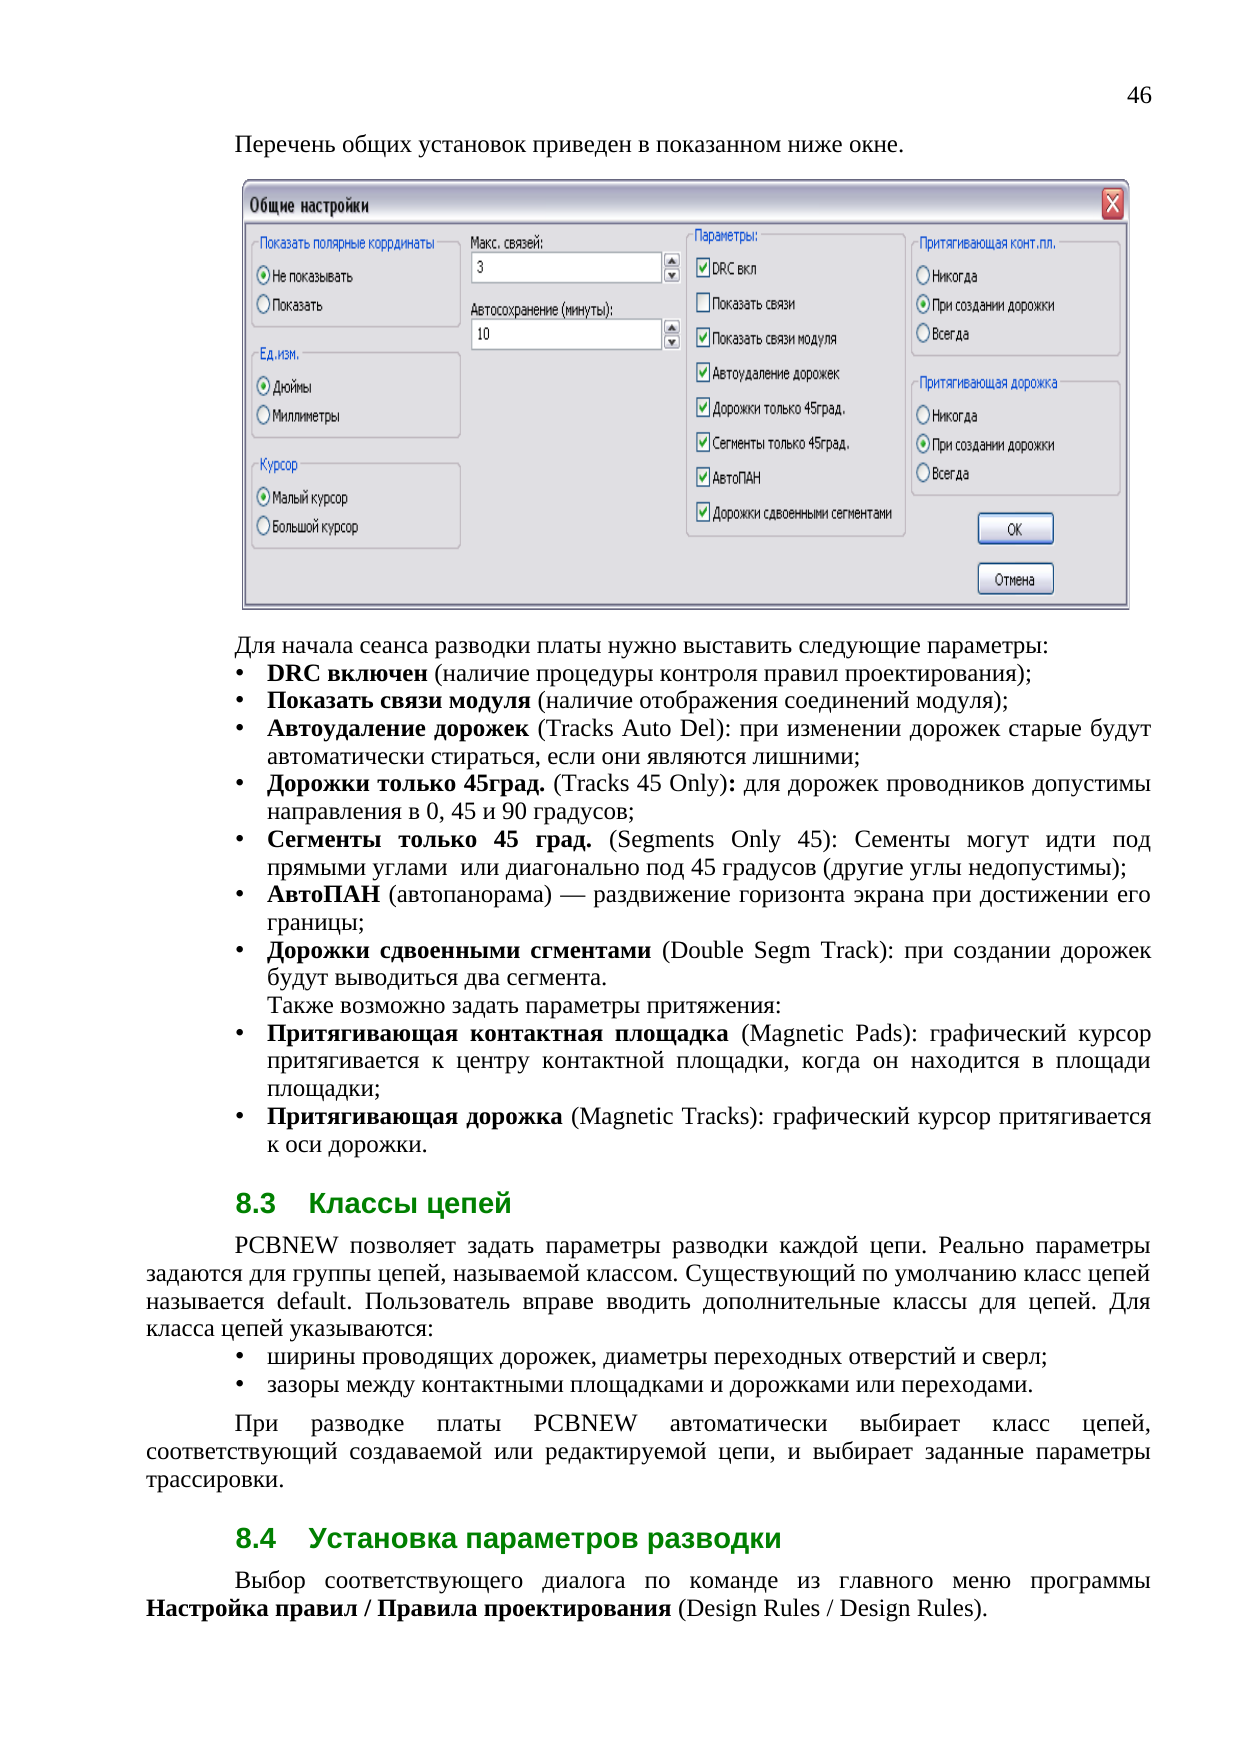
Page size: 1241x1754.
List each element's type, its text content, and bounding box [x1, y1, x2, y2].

list Сегменты только 45 град. (Segments Only 45): Сементы могут идти под прямыми углами или диагонально под 45 градусов (другие углы недопустимы); [235, 825, 1152, 880]
list Притягивающая дорожка (Magnetic Tracks): графический курсор притягивается к оси дорожки. [235, 1102, 1152, 1157]
list Дорожки сдвоенными сгментами (Double Segm Track): при создании дорожек будут выводиться два сегмента. [235, 936, 1152, 991]
list Показать связи модуля (наличие отображения соединений модуля); [235, 686, 1152, 714]
list Дорожки только 45град. (Tracks 45 Only): для дорожек проводников допустимы направления в 0, 45 и 90 градусов; [235, 769, 1152, 825]
text Для начала сеанса разводки платы нужно выставить следующие параметры: [146, 631, 1152, 659]
text PCBNEW позволяет задать параметры разводки каждой цепи. Реально параметры задаются для группы цепей, называемой классом. Существующий по умолчанию класс цепей называется default. Пользователь вправе вводить дополнительные классы для цепей. Для класса цепей указываются: [146, 1231, 1152, 1342]
text Перечень общих установок приведен в показанном ниже окне. [146, 130, 1152, 158]
list Притягивающая контактная площадка (Magnetic Pads): графический курсор притягивается к центру контактной площадки, когда он находится в площади площадки; [235, 1019, 1152, 1102]
list Автоудаление дорожек (Tracks Auto Del): при изменении дорожек старые будут автоматически стираться, если они являются лишними; [235, 714, 1152, 769]
text При разводке платы PCBNEW автоматически выбирает класс цепей, соответствующий создаваемой или редактируемой цепи, и выбирает заданные параметры трассировки. [146, 1409, 1152, 1492]
list АвтоПАН (автопанорама) — раздвижение горизонта экрана при достижении его границы; [235, 880, 1152, 936]
list ширины проводящих дорожек, диаметры переходных отверстий и сверл; [235, 1342, 1152, 1370]
picture [242, 179, 1130, 610]
text Выбор соответствующего диалога по команде из главного меню программы Настройка правил / Правила проектирования (Design Rules / Design Rules). [146, 1566, 1152, 1622]
subtitle Классы цепей [146, 1187, 1152, 1219]
list DRC включен (наличие процедуры контроля правил проектирования); [235, 659, 1152, 686]
list зазоры между контактными площадками и дорожками или переходами. [235, 1370, 1152, 1398]
subtitle Установка параметров разводки [146, 1522, 1152, 1554]
list Также возможно задать параметры притяжения: [235, 991, 1152, 1019]
